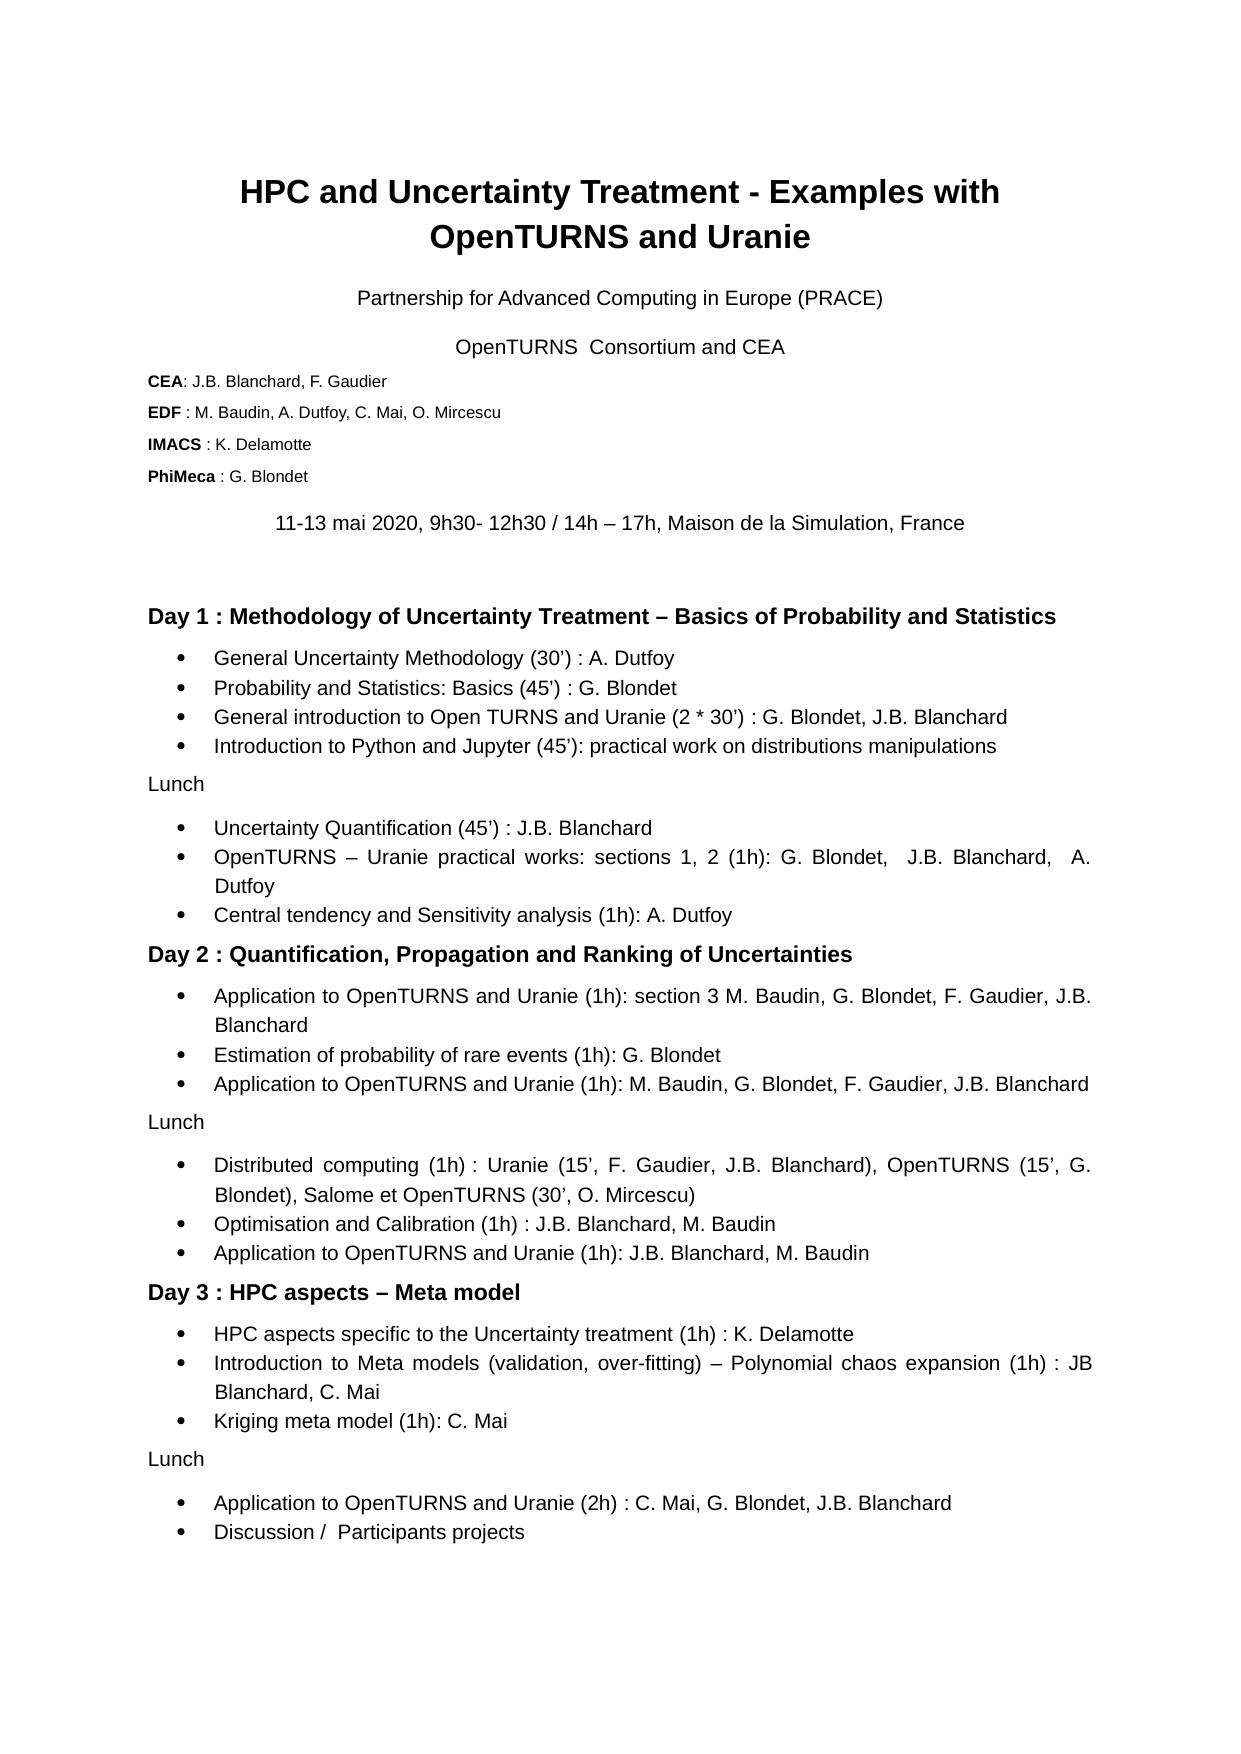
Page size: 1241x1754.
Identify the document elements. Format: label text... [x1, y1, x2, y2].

list Introduction to Python and Jupyter (45’): practical work on distributions manipulations [177, 730, 1093, 759]
list Probability and Statistics: Basics (45’) : G. Blondet [177, 672, 1093, 701]
text Lunch [148, 772, 1093, 796]
list Estimation of probability of rare events (1h): G. Blondet [177, 1039, 1093, 1068]
subtitle CEA: J.B. Blanchard, F. Gaudier [148, 371, 1093, 391]
text Lunch [148, 1109, 1093, 1133]
list General Uncertainty Methodology (30’) : A. Dutfoy [177, 642, 1093, 672]
text Day 1 : Methodology of Uncertainty Treatment – Basics of Probability and Statistics [148, 603, 1093, 629]
subtitle HPC and Uncertainty Treatment - Examples with OpenTURNS and Uranie [148, 173, 1093, 255]
subtitle Partnership for Advanced Computing in Europe (PRACE) [148, 286, 1093, 310]
list General introduction to Open TURNS and Uranie (2 * 30’) : G. Blondet, J.B. Blanchard [177, 701, 1093, 730]
subtitle 11-13 mai 2020, 9h30- 12h30 / 14h – 17h, Maison de la Simulation, France [148, 511, 1093, 534]
text Lunch [148, 1447, 1093, 1471]
list Application to OpenTURNS and Uranie (2h) : C. Mai, G. Blondet, J.B. Blanchard [177, 1487, 1093, 1516]
list Introduction to Meta models (validation, over-fitting) – Polynomial chaos expansion (1h) : JB Blanchard, C. Mai [177, 1347, 1093, 1406]
list Central tendency and Sensitivity analysis (1h): A. Dutfoy [177, 899, 1093, 928]
list Optimisation and Calibration (1h) : J.B. Blanchard, M. Baudin [177, 1208, 1093, 1237]
list Uncertainty Quantification (45’) : J.B. Blanchard [177, 812, 1093, 841]
subtitle EDF : M. Baudin, A. Dutfoy, C. Mai, O. Mircescu [148, 403, 1093, 422]
text Day 2 : Quantification, Propagation and Ranking of Uncertainties [148, 941, 1093, 967]
list Discussion / Participants projects [177, 1516, 1093, 1546]
list Distributed computing (1h) : Uranie (15’, F. Gaudier, J.B. Blanchard), OpenTURNS (15’, G. Blondet), Salome et OpenTURNS (30’, O. Mircescu) [177, 1149, 1093, 1208]
text Day 3 : HPC aspects – Meta model [148, 1279, 1093, 1305]
subtitle IMACS : K. Delamotte [148, 435, 1093, 454]
list HPC aspects specific to the Uncertainty treatment (1h) : K. Delamotte [177, 1318, 1093, 1347]
list Application to OpenTURNS and Uranie (1h): J.B. Blanchard, M. Baudin [177, 1237, 1093, 1266]
subtitle OpenTURNS Consortium and CEA [148, 335, 1093, 359]
list Application to OpenTURNS and Uranie (1h): section 3 M. Baudin, G. Blondet, F. Gaudier, J.B. Blanchard [177, 980, 1093, 1039]
list Application to OpenTURNS and Uranie (1h): M. Baudin, G. Blondet, F. Gaudier, J.B. Blanchard [177, 1068, 1093, 1097]
subtitle PhiMeca : G. Blondet [148, 466, 1093, 486]
list Kriging meta model (1h): C. Mai [177, 1406, 1093, 1435]
list OpenTURNS – Uranie practical works: sections 1, 2 (1h): G. Blondet, J.B. Blanchard, A. Dutfoy [177, 841, 1093, 899]
